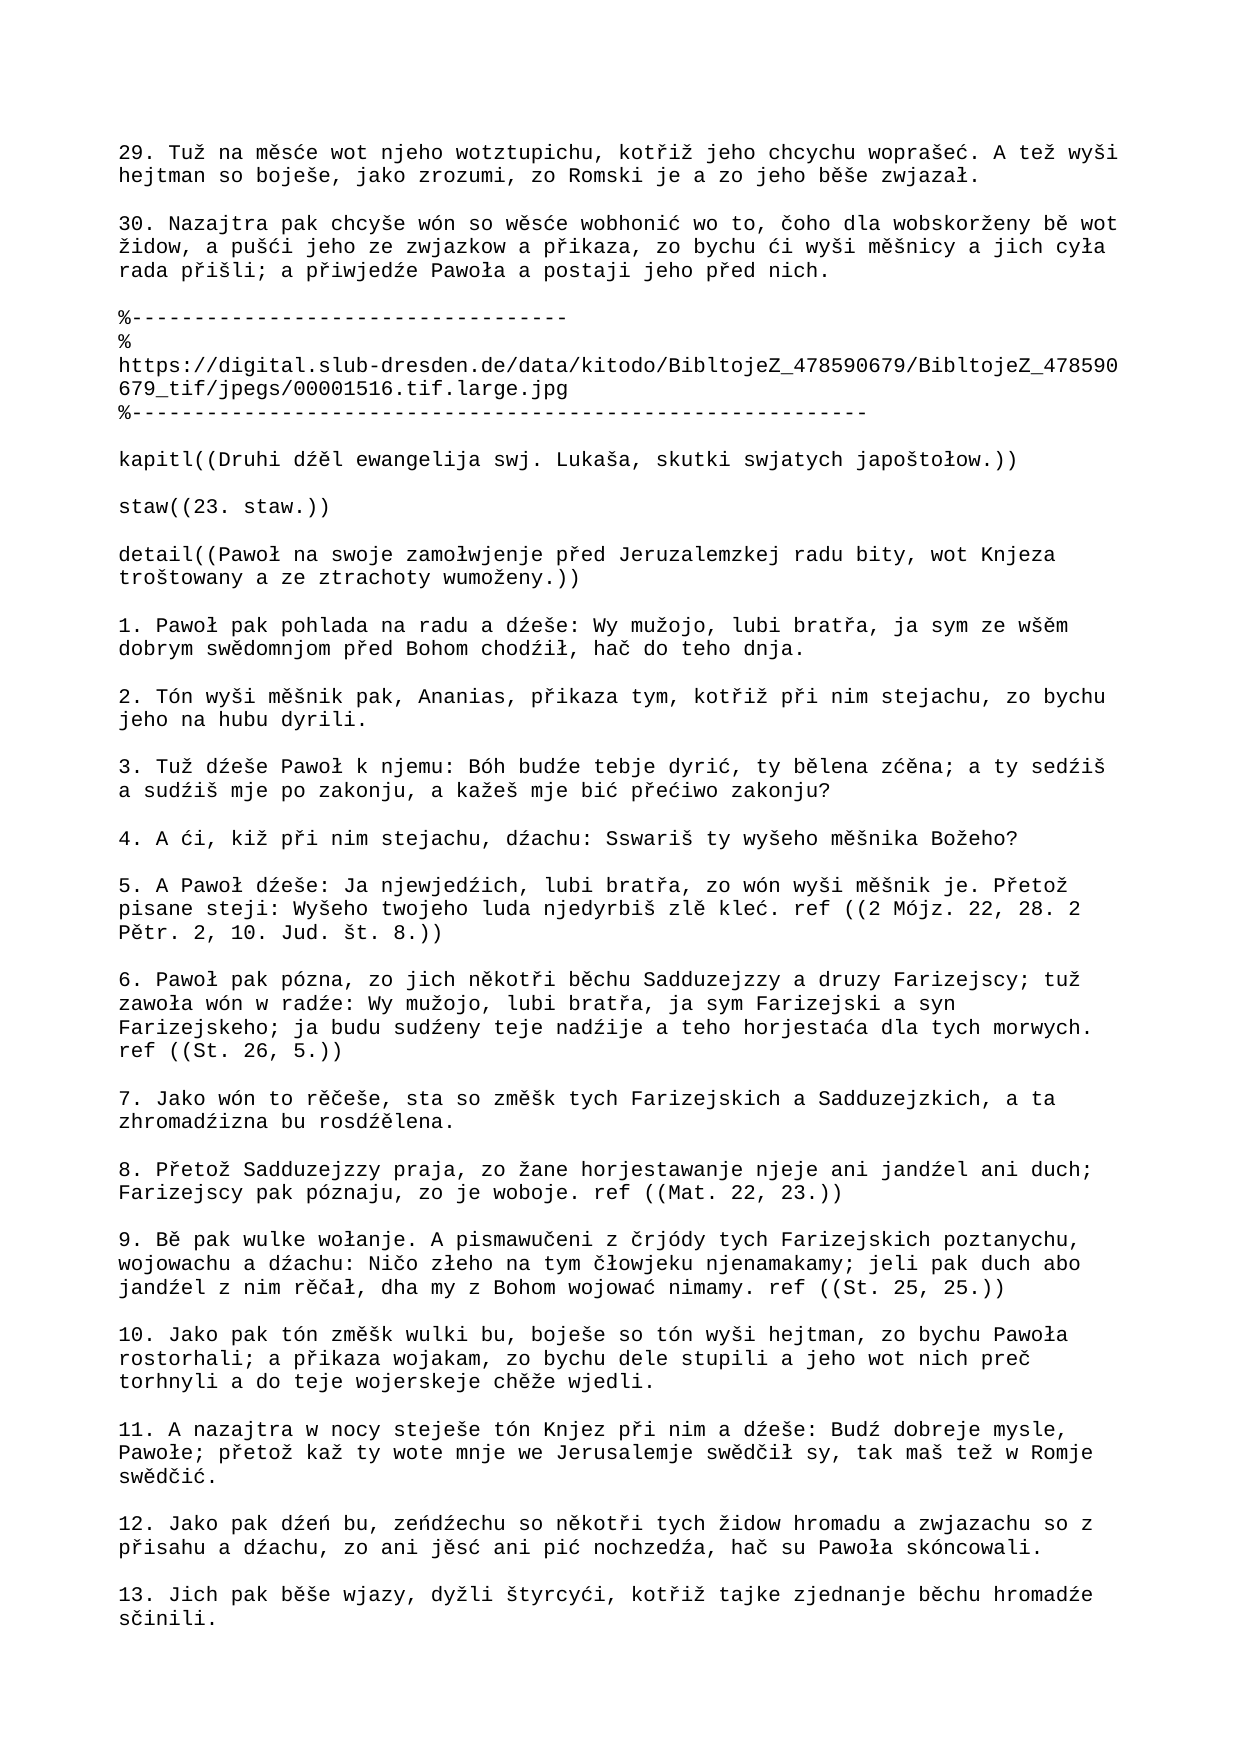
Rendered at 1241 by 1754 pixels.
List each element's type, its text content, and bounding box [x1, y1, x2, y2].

text 12. Jako pak dźeń bu, zeńdźechu so někotři tych židow hromadu a zwjazachu so z přisahu a dźachu, zo ani jěsć ani pić nochzedźa, hač su Pawoła skóncowali. [118, 1513, 1122, 1561]
text staw((23. staw.)) [118, 496, 1122, 520]
text 6. Pawoł pak pózna, zo jich někotři běchu Sadduzejzzy a druzy Farizejscy; tuž zawoła wón w radźe: Wy mužojo, lubi bratřa, ja sym Farizejski a syn Farizejskeho; ja budu sudźeny teje nadźije a teho horjestaća dla tych morwych. ref ((St. 26, 5.)) [118, 969, 1122, 1064]
text % https://digital.slub-dresden.de/data/kitodo/BibltojeZ_478590679/BibltojeZ_478590679_tif/jpegs/00001516.tif.large.jpg [118, 331, 1122, 402]
text 9. Bě pak wulke wołanje. A pismawučeni z črjódy tych Farizejskich poztanychu, wojowachu a dźachu: Ničo złeho na tym čłowjeku njenamakamy; jeli pak duch abo jandźel z nim rěčał, dha my z Bohom wojować nimamy. ref ((St. 25, 25.)) [118, 1229, 1122, 1300]
text 3. Tuž dźeše Pawoł k njemu: Bóh budźe tebje dyrić, ty bělena zćěna; a ty sedźiš a sudźiš mje po zakonju, a kažeš mje bić přećiwo zakonju? [118, 757, 1122, 804]
text 10. Jako pak tón změšk wulki bu, boješe so tón wyši hejtman, zo bychu Pawoła rostorhali; a přikaza wojakam, zo bychu dele stupili a jeho wot nich preč torhnyli a do teje wojerskeje chěže wjedli. [118, 1324, 1122, 1395]
text %----------------------------------- [118, 307, 1122, 331]
text 29. Tuž na měsće wot njeho wotztupichu, kotřiž jeho chcychu woprašeć. A tež wyši hejtman so boješe, jako zrozumi, zo Romski je a zo jeho běše zwjazał. [118, 142, 1122, 189]
text 30. Nazajtra pak chcyše wón so wěsće wobhonić wo to, čoho dla wobskorženy bě wot židow, a pušći jeho ze zwjazkow a přikaza, zo bychu ći wyši měšnicy a jich cyła rada přišli; a přiwjedźe Pawoła a postaji jeho před nich. [118, 213, 1122, 284]
text %----------------------------------------------------------- [118, 402, 1122, 426]
text 13. Jich pak běše wjazy, dyžli štyrcyći, kotřiž tajke zjednanje běchu hromadźe sčinili. [118, 1584, 1122, 1631]
text kapitl((Druhi dźěl ewangelija swj. Lukaša, skutki swjatych japoštołow.)) [118, 449, 1122, 473]
text 2. Tón wyši měšnik pak, Ananias, přikaza tym, kotřiž při nim stejachu, zo bychu jeho na hubu dyrili. [118, 686, 1122, 733]
text 5. A Pawoł dźeše: Ja njewjedźich, lubi bratřa, zo wón wyši měšnik je. Přetož pisane steji: Wyšeho twojeho luda njedyrbiš zlě kleć. ref ((2 Mójz. 22, 28. 2 Pětr. 2, 10. Jud. št. 8.)) [118, 875, 1122, 946]
text 11. A nazajtra w nocy steješe tón Knjez při nim a dźeše: Budź dobreje mysle, Pawołe; přetož kaž ty wote mnje we Jerusalemje swědčił sy, tak maš tež w Romje swědčić. [118, 1419, 1122, 1489]
text 1. Pawoł pak pohlada na radu a dźeše: Wy mužojo, lubi bratřa, ja sym ze wšěm dobrym swědomnjom před Bohom chodźił, hač do teho dnja. [118, 615, 1122, 662]
text 7. Jako wón to rěčeše, sta so změšk tych Farizejskich a Sadduzejzkich, a ta zhromadźizna bu rosdźělena. [118, 1088, 1122, 1135]
text 4. A ći, kiž při nim stejachu, dźachu: Sswariš ty wyšeho měšnika Božeho? [118, 827, 1122, 851]
text 8. Přetož Sadduzejzzy praja, zo žane horjestawanje njeje ani jandźel ani duch; Farizejscy pak póznaju, zo je woboje. ref ((Mat. 22, 23.)) [118, 1158, 1122, 1206]
text detail((Pawoł na swoje zamołwjenje před Jeruzalemzkej radu bity, wot Knjeza troštowany a ze ztrachoty wumoženy.)) [118, 544, 1122, 591]
